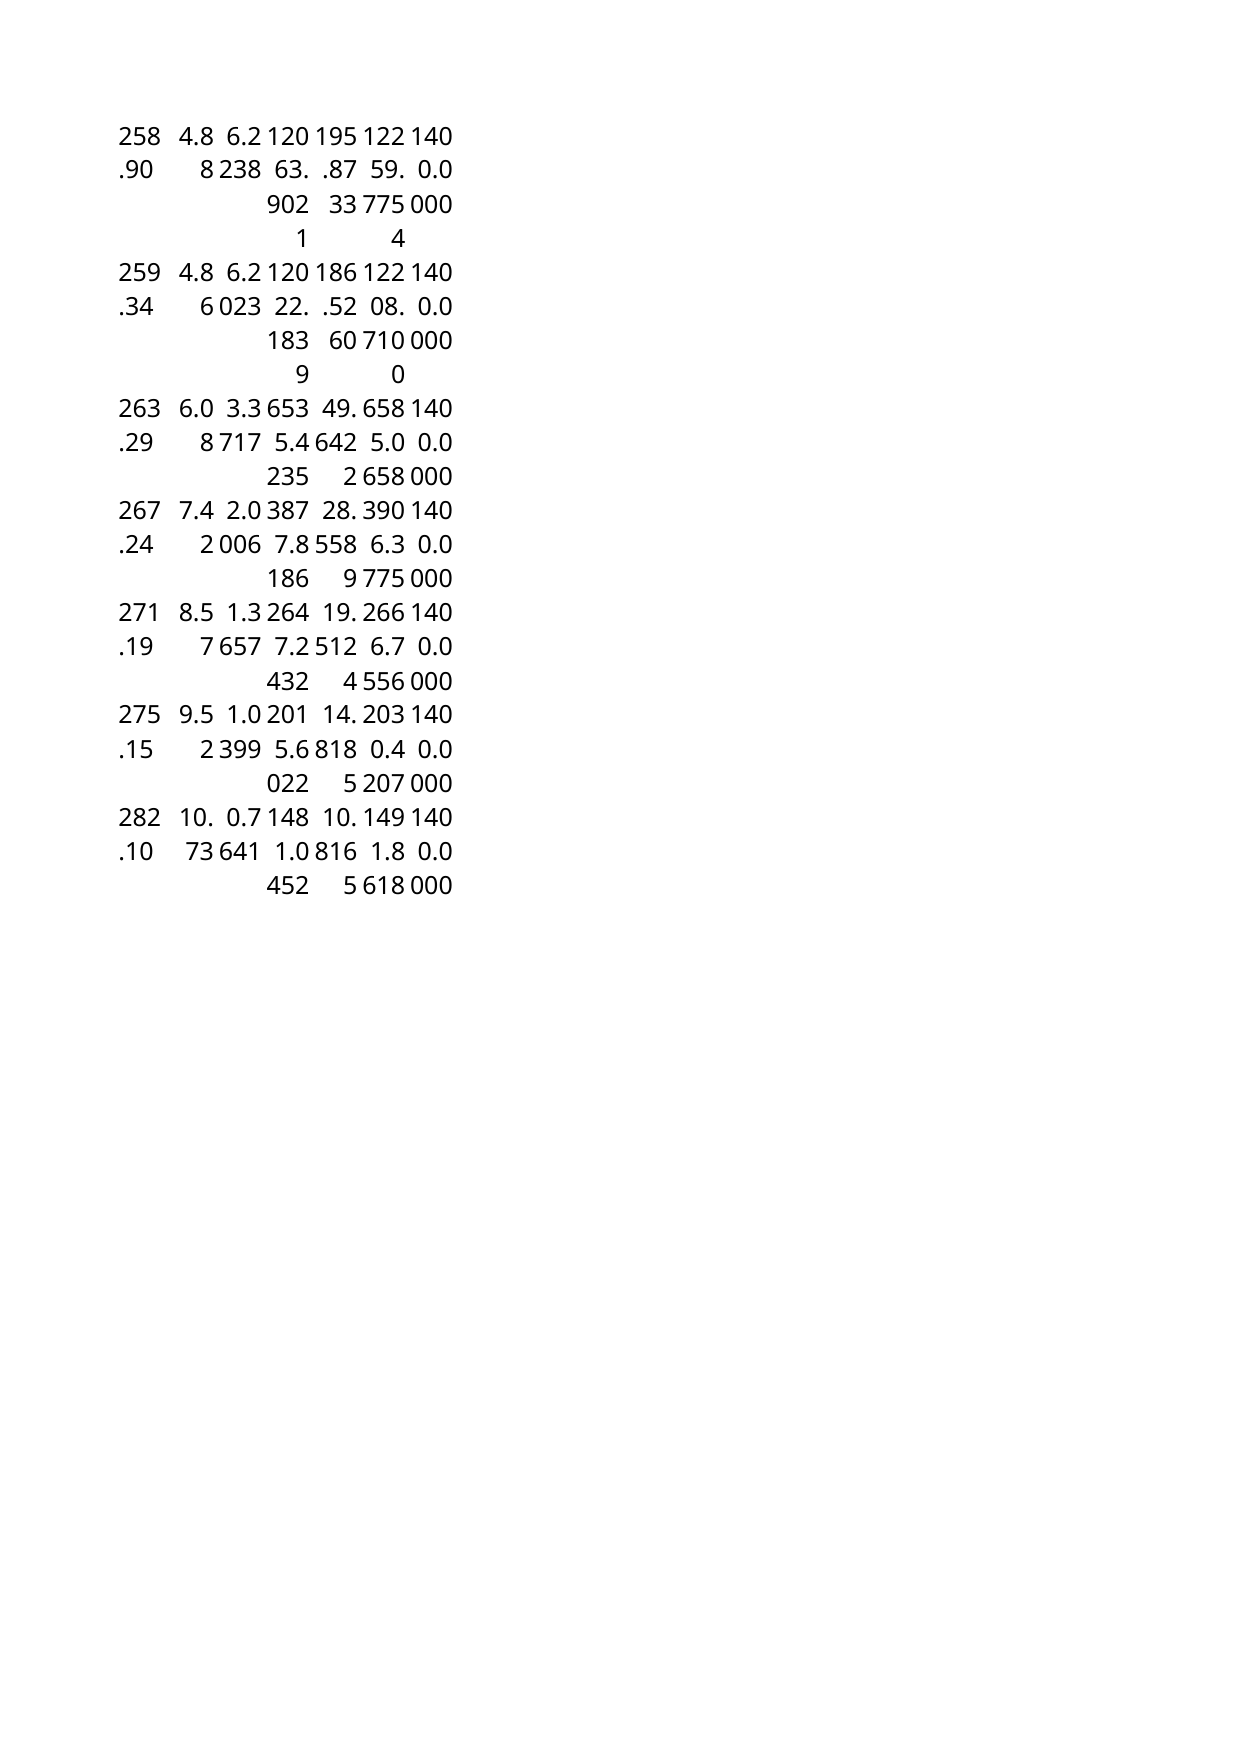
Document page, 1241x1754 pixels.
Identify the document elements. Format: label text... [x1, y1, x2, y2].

table_cell 12063.9021 [261, 118, 309, 254]
table_cell 3877.8186 [261, 493, 309, 595]
table_cell 3.3717 [214, 391, 261, 493]
table_cell [453, 391, 500, 493]
table_cell [1026, 254, 1074, 391]
table_cell [740, 595, 787, 697]
table_cell [1074, 118, 1122, 254]
table_cell [931, 493, 978, 595]
table_cell [787, 595, 835, 697]
table_cell [979, 391, 1026, 493]
table_cell [979, 799, 1026, 902]
table_cell 10.8165 [309, 799, 357, 902]
table_cell [931, 391, 978, 493]
table_cell [500, 493, 548, 595]
table_cell 2030.4207 [357, 697, 405, 799]
table_cell [883, 799, 931, 902]
table_cell [596, 799, 644, 902]
table_cell 49.6422 [309, 391, 357, 493]
table_cell [835, 254, 883, 391]
table_cell [1074, 254, 1122, 391]
table_cell 14.8185 [309, 697, 357, 799]
table_cell [548, 254, 596, 391]
table_cell [883, 493, 931, 595]
table_cell [787, 493, 835, 595]
table_cell [979, 118, 1026, 254]
table_cell [740, 493, 787, 595]
table_cell 6.08 [166, 391, 214, 493]
table_cell [596, 391, 644, 493]
table_cell [548, 493, 596, 595]
table_cell [692, 595, 739, 697]
table_cell [692, 391, 739, 493]
table_cell [644, 254, 692, 391]
table_cell [740, 799, 787, 902]
table_cell [979, 697, 1026, 799]
table_cell [548, 799, 596, 902]
table_cell 8.57 [166, 595, 214, 697]
table_cell [835, 118, 883, 254]
table_cell [1026, 799, 1074, 902]
table_cell [500, 595, 548, 697]
table_cell [835, 493, 883, 595]
table_cell [692, 493, 739, 595]
table_cell 1400.0000 [405, 697, 453, 799]
table_cell [883, 595, 931, 697]
table_cell 267.24 [118, 493, 166, 595]
table_cell [1026, 493, 1074, 595]
table_cell [979, 595, 1026, 697]
table_cell [979, 254, 1026, 391]
table_cell [644, 391, 692, 493]
table_cell 1.3657 [214, 595, 261, 697]
table_cell [453, 254, 500, 391]
table_cell [787, 697, 835, 799]
table_cell [596, 254, 644, 391]
table_cell 1400.0000 [405, 799, 453, 902]
table_cell 1491.8618 [357, 799, 405, 902]
table_cell [787, 254, 835, 391]
table_cell 2015.6022 [261, 697, 309, 799]
table_cell [596, 493, 644, 595]
table_cell 1400.0000 [405, 493, 453, 595]
table_cell 2647.2432 [261, 595, 309, 697]
table_cell 275.15 [118, 697, 166, 799]
table_cell 271.19 [118, 595, 166, 697]
table_cell [644, 697, 692, 799]
table_cell 1400.0000 [405, 595, 453, 697]
table_cell [1074, 697, 1122, 799]
table_cell [931, 595, 978, 697]
table_cell 4.88 [166, 118, 214, 254]
table_cell 28.5589 [309, 493, 357, 595]
table_cell [644, 118, 692, 254]
table_cell [835, 391, 883, 493]
table_cell [500, 391, 548, 493]
table_cell [1026, 697, 1074, 799]
table_cell 186.5260 [309, 254, 357, 391]
table_cell [1074, 391, 1122, 493]
table_cell [453, 595, 500, 697]
table_cell [453, 799, 500, 902]
table_cell 6585.0658 [357, 391, 405, 493]
table_cell [692, 254, 739, 391]
table_cell [644, 799, 692, 902]
table_cell 3906.3775 [357, 493, 405, 595]
table_cell [979, 493, 1026, 595]
table_cell 12208.7100 [357, 254, 405, 391]
table_cell [835, 799, 883, 902]
table_cell [835, 697, 883, 799]
table_cell 6.2238 [214, 118, 261, 254]
table_cell 9.52 [166, 697, 214, 799]
table_cell [500, 118, 548, 254]
table_cell 258.90 [118, 118, 166, 254]
table_cell [1026, 595, 1074, 697]
table_cell 1400.0000 [405, 391, 453, 493]
table_cell [740, 118, 787, 254]
table_cell 19.5124 [309, 595, 357, 697]
table_cell 6535.4235 [261, 391, 309, 493]
table_cell [596, 595, 644, 697]
table_cell [548, 391, 596, 493]
table_cell 1.0399 [214, 697, 261, 799]
table_cell 1400.0000 [405, 118, 453, 254]
table_cell 7.42 [166, 493, 214, 595]
table_cell 1400.0000 [405, 254, 453, 391]
table_cell [692, 697, 739, 799]
table_cell [883, 118, 931, 254]
table_cell 6.2023 [214, 254, 261, 391]
table_cell 2.0006 [214, 493, 261, 595]
table_cell 0.7641 [214, 799, 261, 902]
table_cell 10.73 [166, 799, 214, 902]
table_cell [548, 697, 596, 799]
table_cell [835, 595, 883, 697]
table_cell [931, 697, 978, 799]
table_cell [453, 697, 500, 799]
table_cell [692, 799, 739, 902]
table_cell [883, 697, 931, 799]
table_cell 282.10 [118, 799, 166, 902]
table_cell [931, 118, 978, 254]
table_cell [500, 799, 548, 902]
table_cell [1074, 799, 1122, 902]
table_cell 2666.7556 [357, 595, 405, 697]
table_cell [692, 118, 739, 254]
table_cell [453, 118, 500, 254]
table_cell 12259.7754 [357, 118, 405, 254]
table_cell 259.34 [118, 254, 166, 391]
table_cell [1074, 595, 1122, 697]
table_cell 195.8733 [309, 118, 357, 254]
table_cell [1074, 493, 1122, 595]
table_cell [500, 697, 548, 799]
table_cell [1026, 118, 1074, 254]
table_cell [787, 391, 835, 493]
table_cell 4.86 [166, 254, 214, 391]
table_cell [596, 697, 644, 799]
table_cell [1026, 391, 1074, 493]
table_cell [596, 118, 644, 254]
table_cell [931, 799, 978, 902]
table_cell [931, 254, 978, 391]
table_cell [548, 118, 596, 254]
table_cell [740, 391, 787, 493]
table_cell [787, 799, 835, 902]
table_cell [500, 254, 548, 391]
table_cell [453, 493, 500, 595]
table_cell [883, 254, 931, 391]
table_cell [740, 254, 787, 391]
table_cell 263.29 [118, 391, 166, 493]
table_cell [548, 595, 596, 697]
table_cell 1481.0452 [261, 799, 309, 902]
table_cell 12022.1839 [261, 254, 309, 391]
table_cell [644, 595, 692, 697]
table_cell [883, 391, 931, 493]
table_cell [787, 118, 835, 254]
table_cell [644, 493, 692, 595]
table_cell [740, 697, 787, 799]
